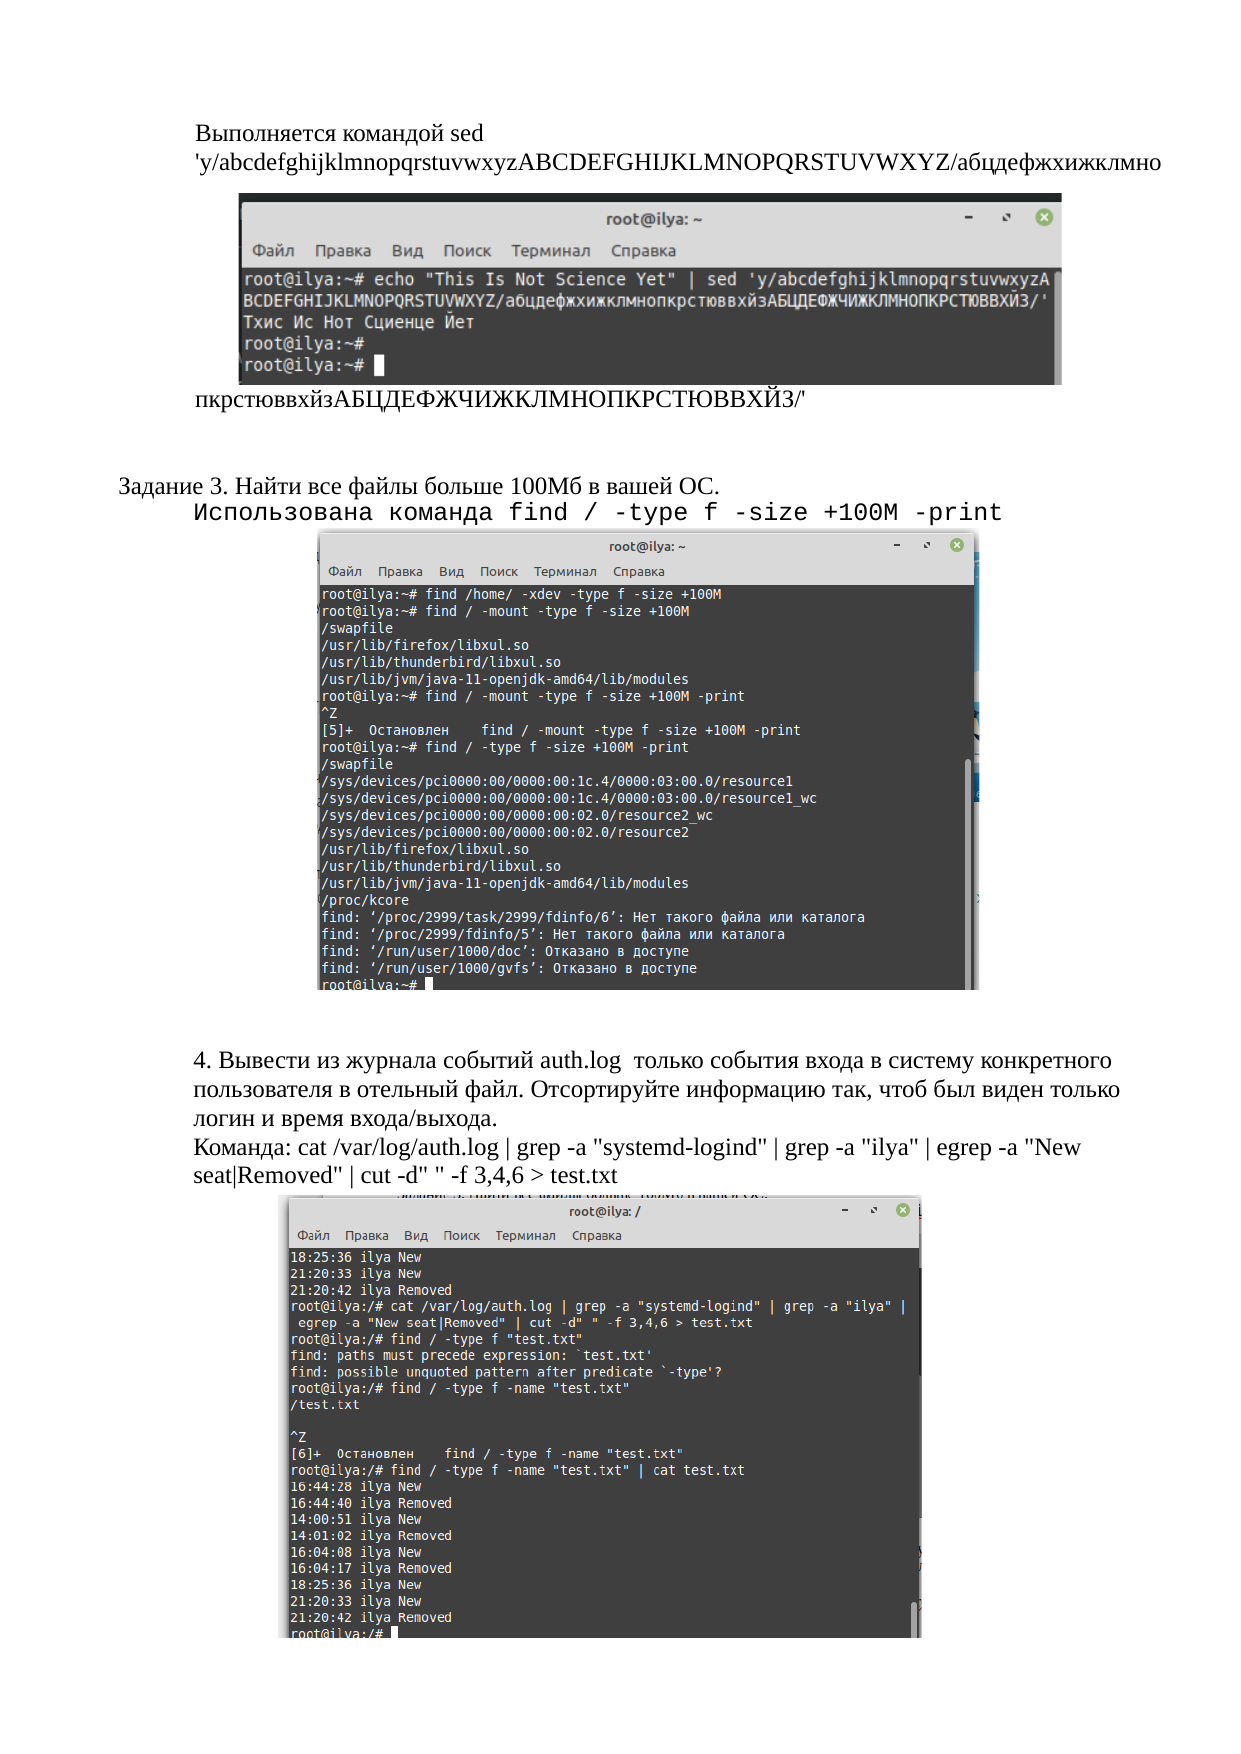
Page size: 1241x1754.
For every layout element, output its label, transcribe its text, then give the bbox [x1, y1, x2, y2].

picture [238, 193, 1062, 385]
picture [905, 528, 980, 990]
list 4. Вывести из журнала событий auth.log только события входа в систему конкретного пользователя в отельный файл. Отсортируйте информацию так, чтоб был виден только логин и время входа/выхода. [193, 1045, 1122, 1132]
list Выполняется командой sed 'y/abcdefghijklmnopqrstuvwxyzABCDEFGHIJKLMNOPQRSTUVWXYZ/абцдефжхижклмнопкрстюввхйзАБЦДЕФЖЧИЖКЛМНОПКРСТЮВВХЙЗ/' [118, 118, 1122, 413]
list Использована команда find / -type f -size +100M -print [193, 499, 1122, 528]
list Команда: cat /var/log/auth.log | grep -a "systemd-logind" | grep -a "ilya" | egrep -a "New seat|Removed" | cut -d" " -f 3,4,6 > test.txt [193, 1132, 1122, 1189]
list Задание 3. Найти все файлы больше 100Мб в вашей ОС. [118, 471, 1122, 499]
picture [277, 1195, 922, 1638]
